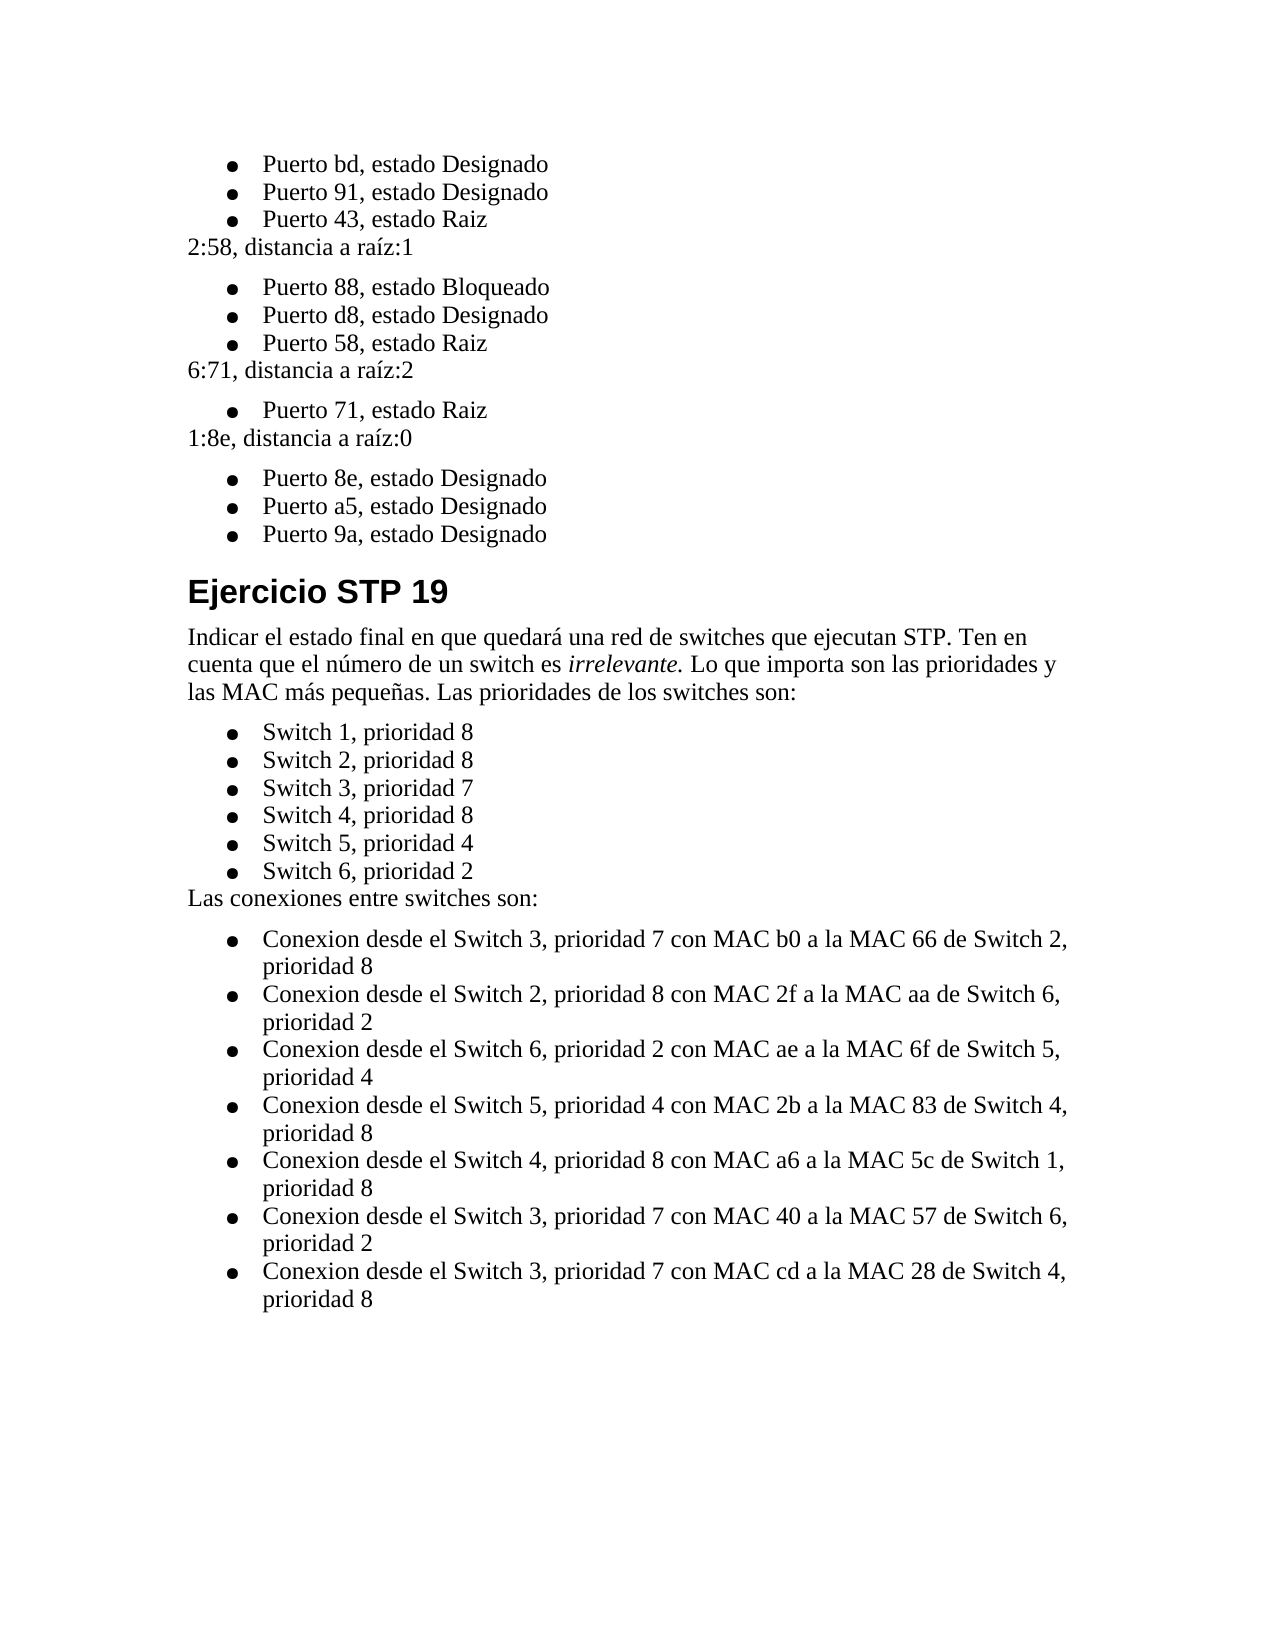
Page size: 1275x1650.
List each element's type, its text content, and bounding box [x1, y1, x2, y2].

list Puerto 58, estado Raiz [225, 329, 1087, 356]
list Puerto a5, estado Designado [225, 492, 1087, 520]
list Puerto 71, estado Raiz [225, 397, 1087, 424]
list Puerto 9a, estado Designado [225, 520, 1087, 548]
text 2:58, distancia a raíz:1 [187, 233, 1087, 261]
text 1:8e, distancia a raíz:0 [187, 424, 1087, 452]
list Conexion desde el Switch 2, prioridad 8 con MAC 2f a la MAC aa de Switch 6, prioridad 2 [225, 980, 1087, 1036]
list Switch 5, prioridad 4 [225, 829, 1087, 857]
text Las conexiones entre switches son: [187, 884, 1087, 912]
list Switch 4, prioridad 8 [225, 801, 1087, 829]
list Puerto 8e, estado Designado [225, 464, 1087, 492]
list Puerto d8, estado Designado [225, 301, 1087, 329]
list Conexion desde el Switch 3, prioridad 7 con MAC cd a la MAC 28 de Switch 4, prioridad 8 [225, 1257, 1087, 1313]
list Conexion desde el Switch 3, prioridad 7 con MAC b0 a la MAC 66 de Switch 2, prioridad 8 [225, 925, 1087, 980]
list Switch 6, prioridad 2 [225, 857, 1087, 884]
list Conexion desde el Switch 5, prioridad 4 con MAC 2b a la MAC 83 de Switch 4, prioridad 8 [225, 1091, 1087, 1146]
list Conexion desde el Switch 4, prioridad 8 con MAC a6 a la MAC 5c de Switch 1, prioridad 8 [225, 1146, 1087, 1202]
text 6:71, distancia a raíz:2 [187, 356, 1087, 384]
list Puerto bd, estado Designado [225, 150, 1087, 178]
list Puerto 88, estado Bloqueado [225, 273, 1087, 301]
list Switch 3, prioridad 7 [225, 774, 1087, 801]
text Indicar el estado final en que quedará una red de switches que ejecutan STP. Ten en cuenta que el número de un switch es irrelevante. Lo que importa son las prioridades y las MAC más pequeñas. Las prioridades de los switches son: [187, 623, 1087, 706]
list Conexion desde el Switch 6, prioridad 2 con MAC ae a la MAC 6f de Switch 5, prioridad 4 [225, 1036, 1087, 1091]
list Switch 1, prioridad 8 [225, 718, 1087, 746]
list Puerto 91, estado Designado [225, 178, 1087, 205]
list Switch 2, prioridad 8 [225, 746, 1087, 774]
subtitle Ejercicio STP 19 [187, 573, 1087, 610]
list Puerto 43, estado Raiz [225, 205, 1087, 233]
list Conexion desde el Switch 3, prioridad 7 con MAC 40 a la MAC 57 de Switch 6, prioridad 2 [225, 1202, 1087, 1257]
